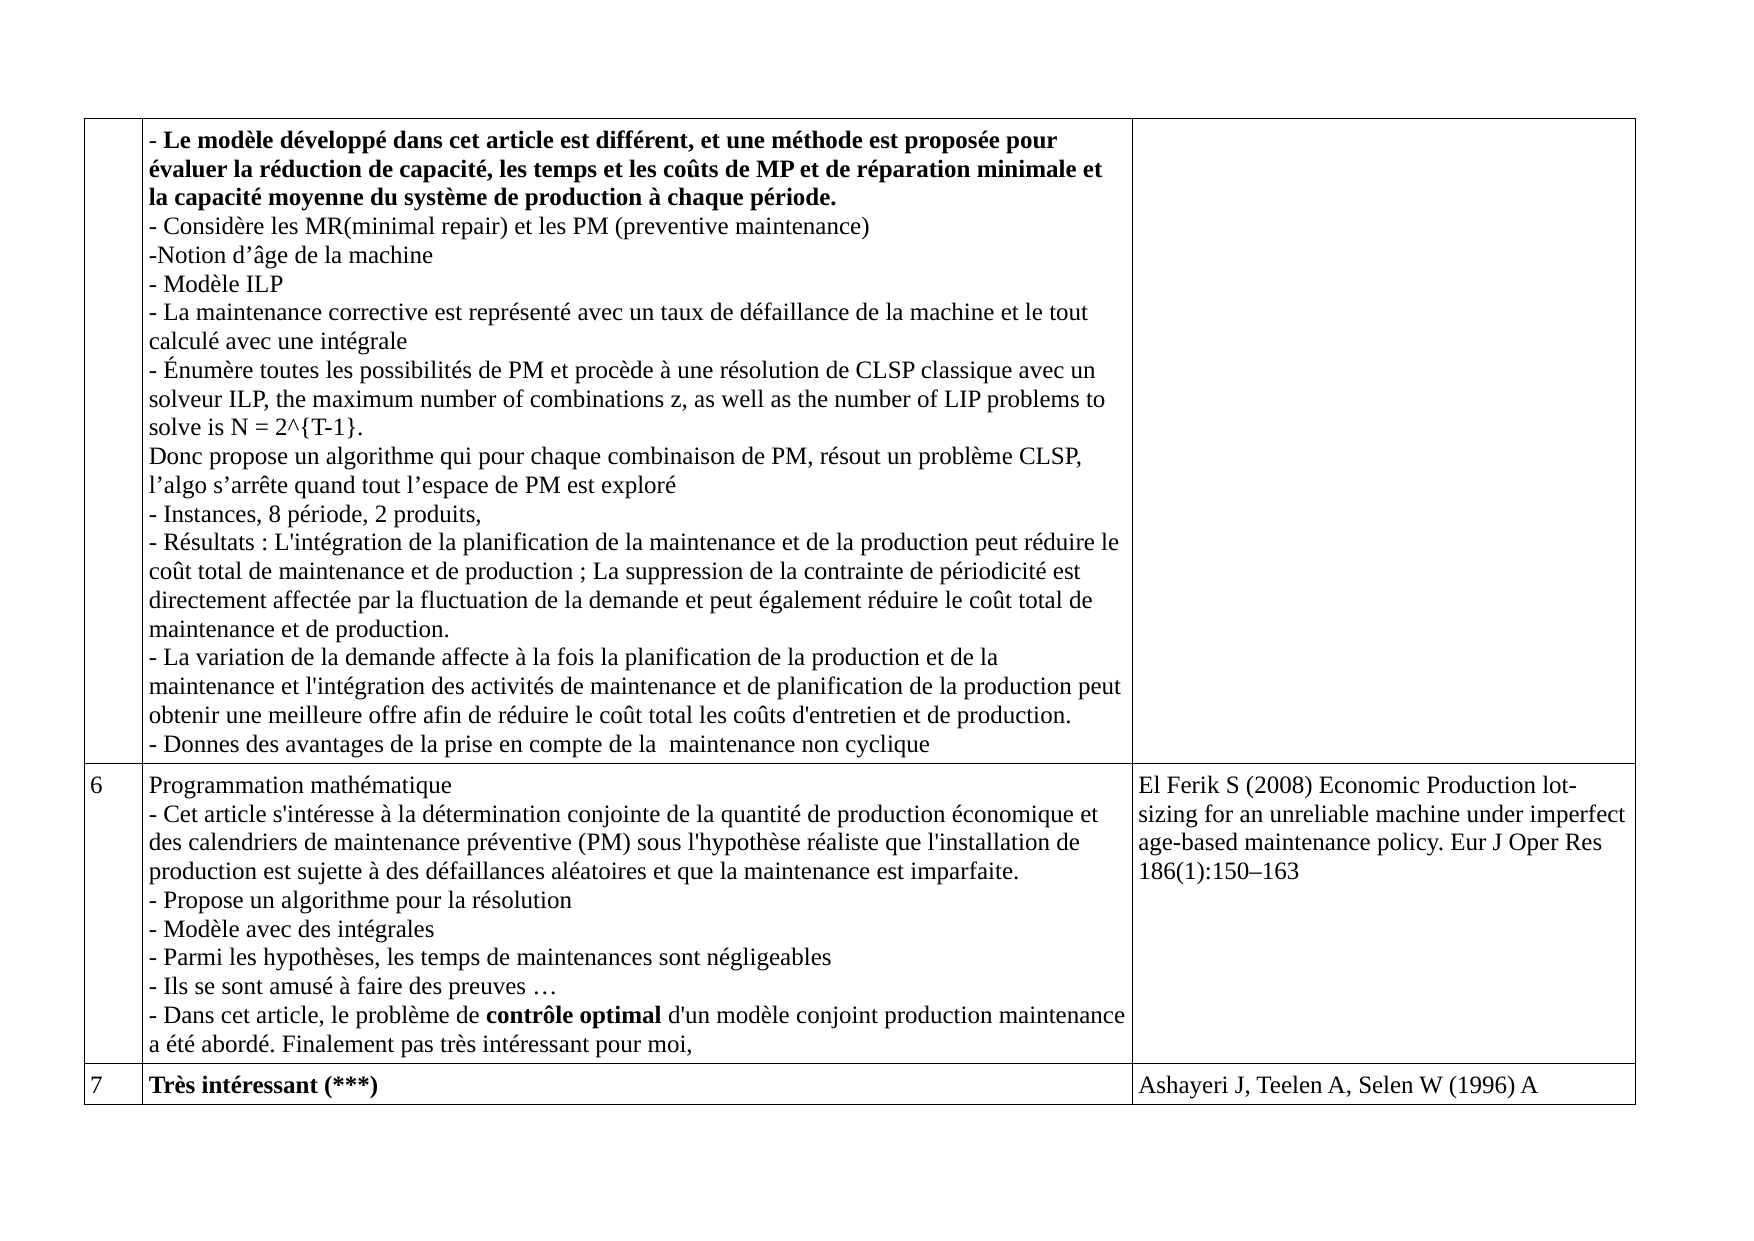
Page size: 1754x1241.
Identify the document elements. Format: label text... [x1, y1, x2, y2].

table_cell Ashayeri J, Teelen A, Selen W (1996) A [1133, 1064, 1635, 1104]
table_cell 7 [85, 1064, 142, 1104]
table_cell [1133, 119, 1635, 763]
table_cell Très intéressant (***) [143, 1064, 1132, 1104]
table_cell 6 [85, 764, 142, 1063]
table_cell Programmation mathématique - Cet article s'intéresse à la détermination conjointe de la quantité de production économique et des calendriers de maintenance préventive (PM) sous l'hypothèse réaliste que l'installation de production est sujette à des défaillances aléatoires et que la maintenance est imparfaite. - Propose un algorithme pour la résolution - Modèle avec des intégrales - Parmi les hypothèses, les temps de maintenances sont négligeables - Ils se sont amusé à faire des preuves … - Dans cet article, le problème de contrôle optimal d'un modèle conjoint production maintenance a été abordé. Finalement pas très intéressant pour moi, [143, 764, 1132, 1063]
table_cell El Ferik S (2008) Economic Production lot-sizing for an unreliable machine under imperfect age-based maintenance policy. Eur J Oper Res 186(1):150–163 [1133, 764, 1635, 1063]
table_cell - Le modèle développé dans cet article est différent, et une méthode est proposée pour évaluer la réduction de capacité, les temps et les coûts de MP et de réparation minimale et la capacité moyenne du système de production à chaque période. - Considère les MR(minimal repair) et les PM (preventive maintenance) -Notion d’âge de la machine - Modèle ILP - La maintenance corrective est représenté avec un taux de défaillance de la machine et le tout calculé avec une intégrale - Énumère toutes les possibilités de PM et procède à une résolution de CLSP classique avec un solveur ILP, the maximum number of combinations z, as well as the number of LIP problems to solve is N = 2^{T-1}. Donc propose un algorithme qui pour chaque combinaison de PM, résout un problème CLSP, l’algo s’arrête quand tout l’espace de PM est exploré - Instances, 8 période, 2 produits, - Résultats : L'intégration de la planification de la maintenance et de la production peut réduire le coût total de maintenance et de production ; La suppression de la contrainte de périodicité est directement affectée par la fluctuation de la demande et peut également réduire le coût total de maintenance et de production. - La variation de la demande affecte à la fois la planification de la production et de la maintenance et l'intégration des activités de maintenance et de planification de la production peut obtenir une meilleure offre afin de réduire le coût total les coûts d'entretien et de production. - Donnes des avantages de la prise en compte de la maintenance non cyclique [143, 119, 1132, 763]
table_cell [85, 119, 142, 763]
